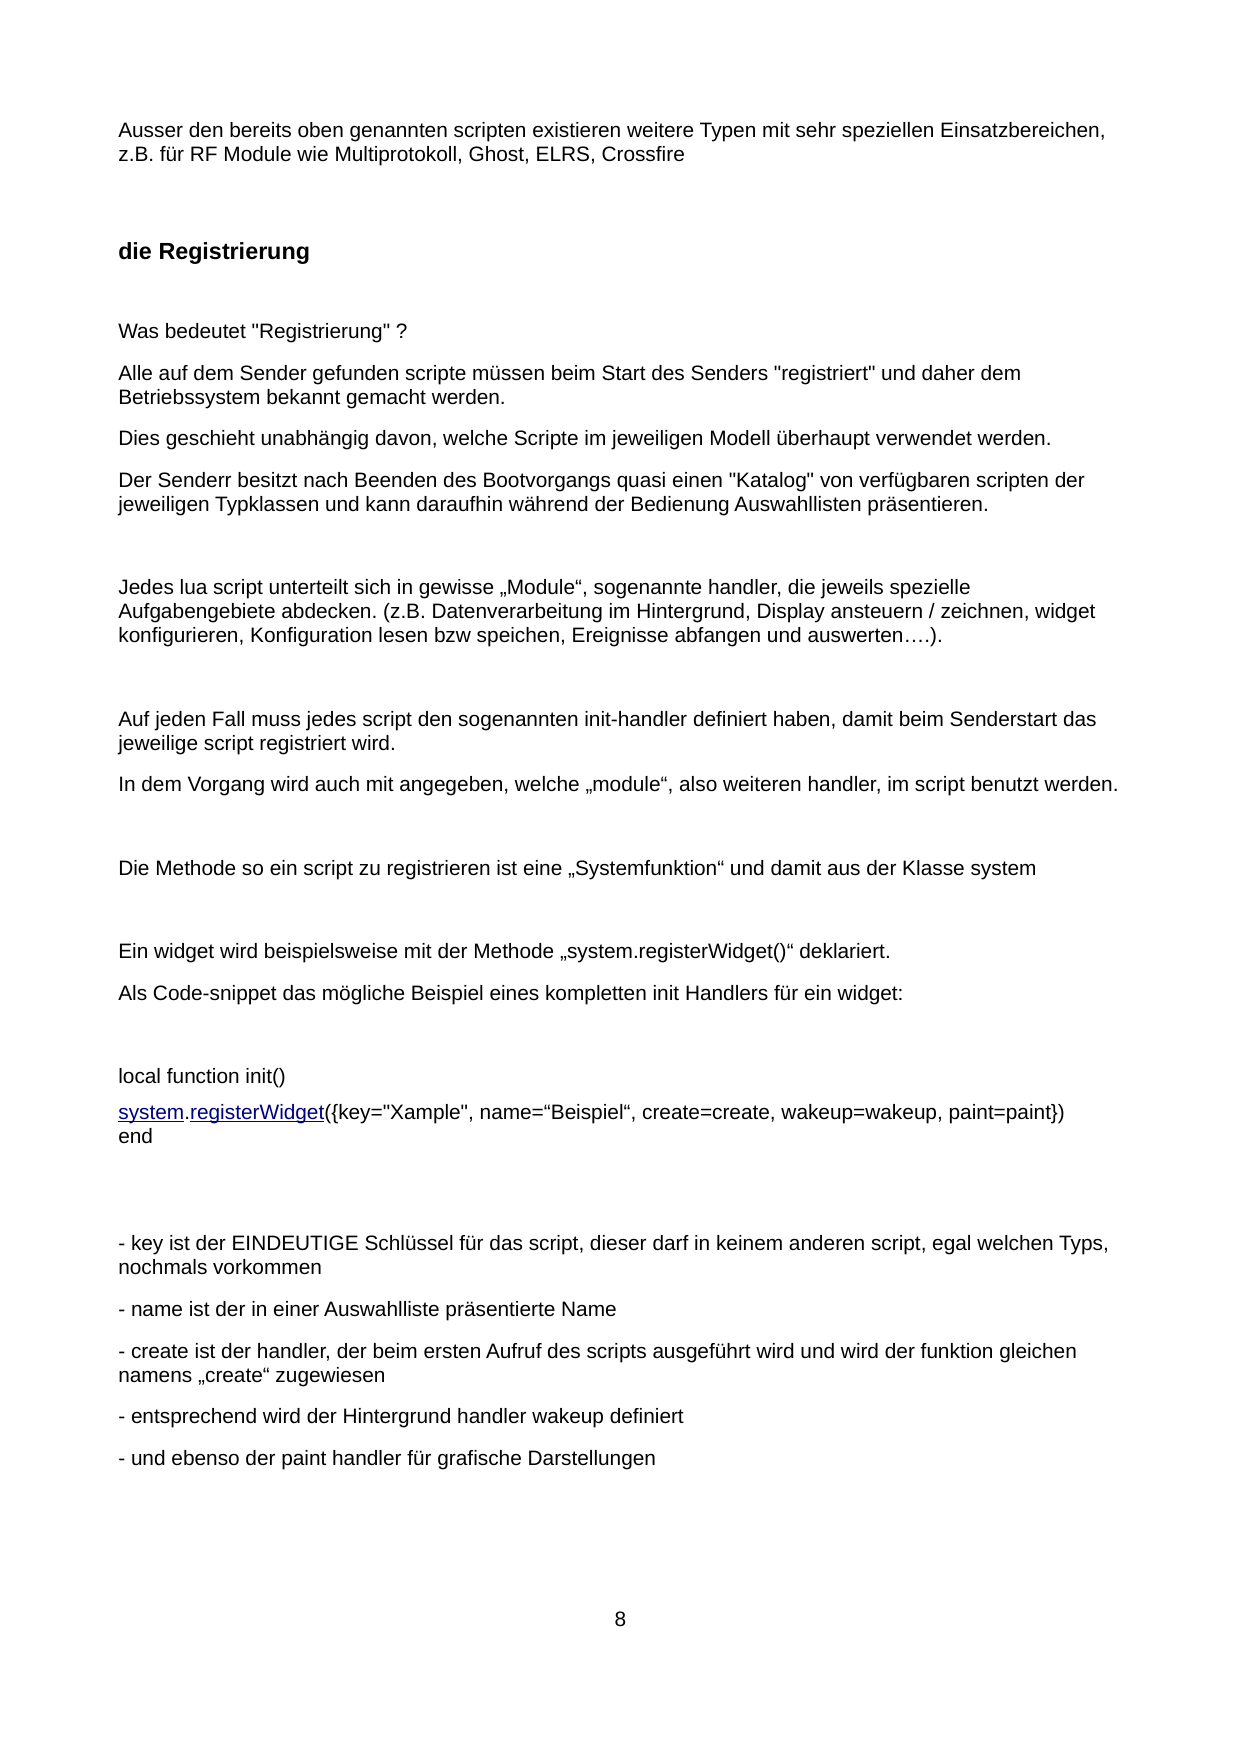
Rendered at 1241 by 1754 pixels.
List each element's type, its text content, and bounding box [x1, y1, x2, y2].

text Ein widget wird beispielsweise mit der Methode „system.registerWidget()“ deklariert. [118, 939, 1122, 963]
text Der Senderr besitzt nach Beenden des Bootvorgangs quasi einen "Katalog" von verfügbaren scripten der jeweiligen Typklassen und kann daraufhin während der Bedienung Auswahllisten präsentieren. [118, 468, 1122, 516]
text Ausser den bereits oben genannten scripten existieren weitere Typen mit sehr speziellen Einsatzbereichen, z.B. für RF Module wie Multiprotokoll, Ghost, ELRS, Crossfire [118, 118, 1122, 166]
text local function init() [118, 1064, 1122, 1088]
text end [118, 1124, 1122, 1148]
text Jedes lua script unterteilt sich in gewisse „Module“, sogenannte handler, die jeweils spezielle Aufgabengebiete abdecken. (z.B. Datenverarbeitung im Hintergrund, Display ansteuern / zeichnen, widget konfigurieren, Konfiguration lesen bzw speichen, Ereignisse abfangen und auswerten….). [118, 575, 1122, 647]
text Die Methode so ein script zu registrieren ist eine „Systemfunktion“ und damit aus der Klasse system [118, 855, 1122, 879]
text Was bedeutet "Registrierung" ? [118, 319, 1122, 343]
subtitle die Registrierung [118, 238, 1122, 265]
text Als Code-snippet das mögliche Beispiel eines kompletten init Handlers für ein widget: [118, 980, 1122, 1004]
text Auf jeden Fall muss jedes script den sogenannten init-handler definiert haben, damit beim Senderstart das jeweilige script registriert wird. [118, 706, 1122, 754]
text - create ist der handler, der beim ersten Aufruf des scripts ausgeführt wird und wird der funktion gleichen namens „create“ zugewiesen [118, 1338, 1122, 1386]
text - entsprechend wird der Hintergrund handler wakeup definiert [118, 1404, 1122, 1428]
text Dies geschieht unabhängig davon, welche Scripte im jeweiligen Modell überhaupt verwendet werden. [118, 426, 1122, 450]
text In dem Vorgang wird auch mit angegeben, welche „module“, also weiteren handler, im script benutzt werden. [118, 772, 1122, 796]
text system.registerWidget({key="Xample", name=“Beispiel“, create=create, wakeup=wakeup, paint=paint}) [118, 1100, 1122, 1124]
text Alle auf dem Sender gefunden scripte müssen beim Start des Senders "registriert" und daher dem Betriebssystem bekannt gemacht werden. [118, 361, 1122, 408]
text - und ebenso der paint handler für grafische Darstellungen [118, 1446, 1122, 1470]
text - key ist der EINDEUTIGE Schlüssel für das script, dieser darf in keinem anderen script, egal welchen Typs, nochmals vorkommen [118, 1231, 1122, 1279]
text - name ist der in einer Auswahlliste präsentierte Name [118, 1297, 1122, 1321]
